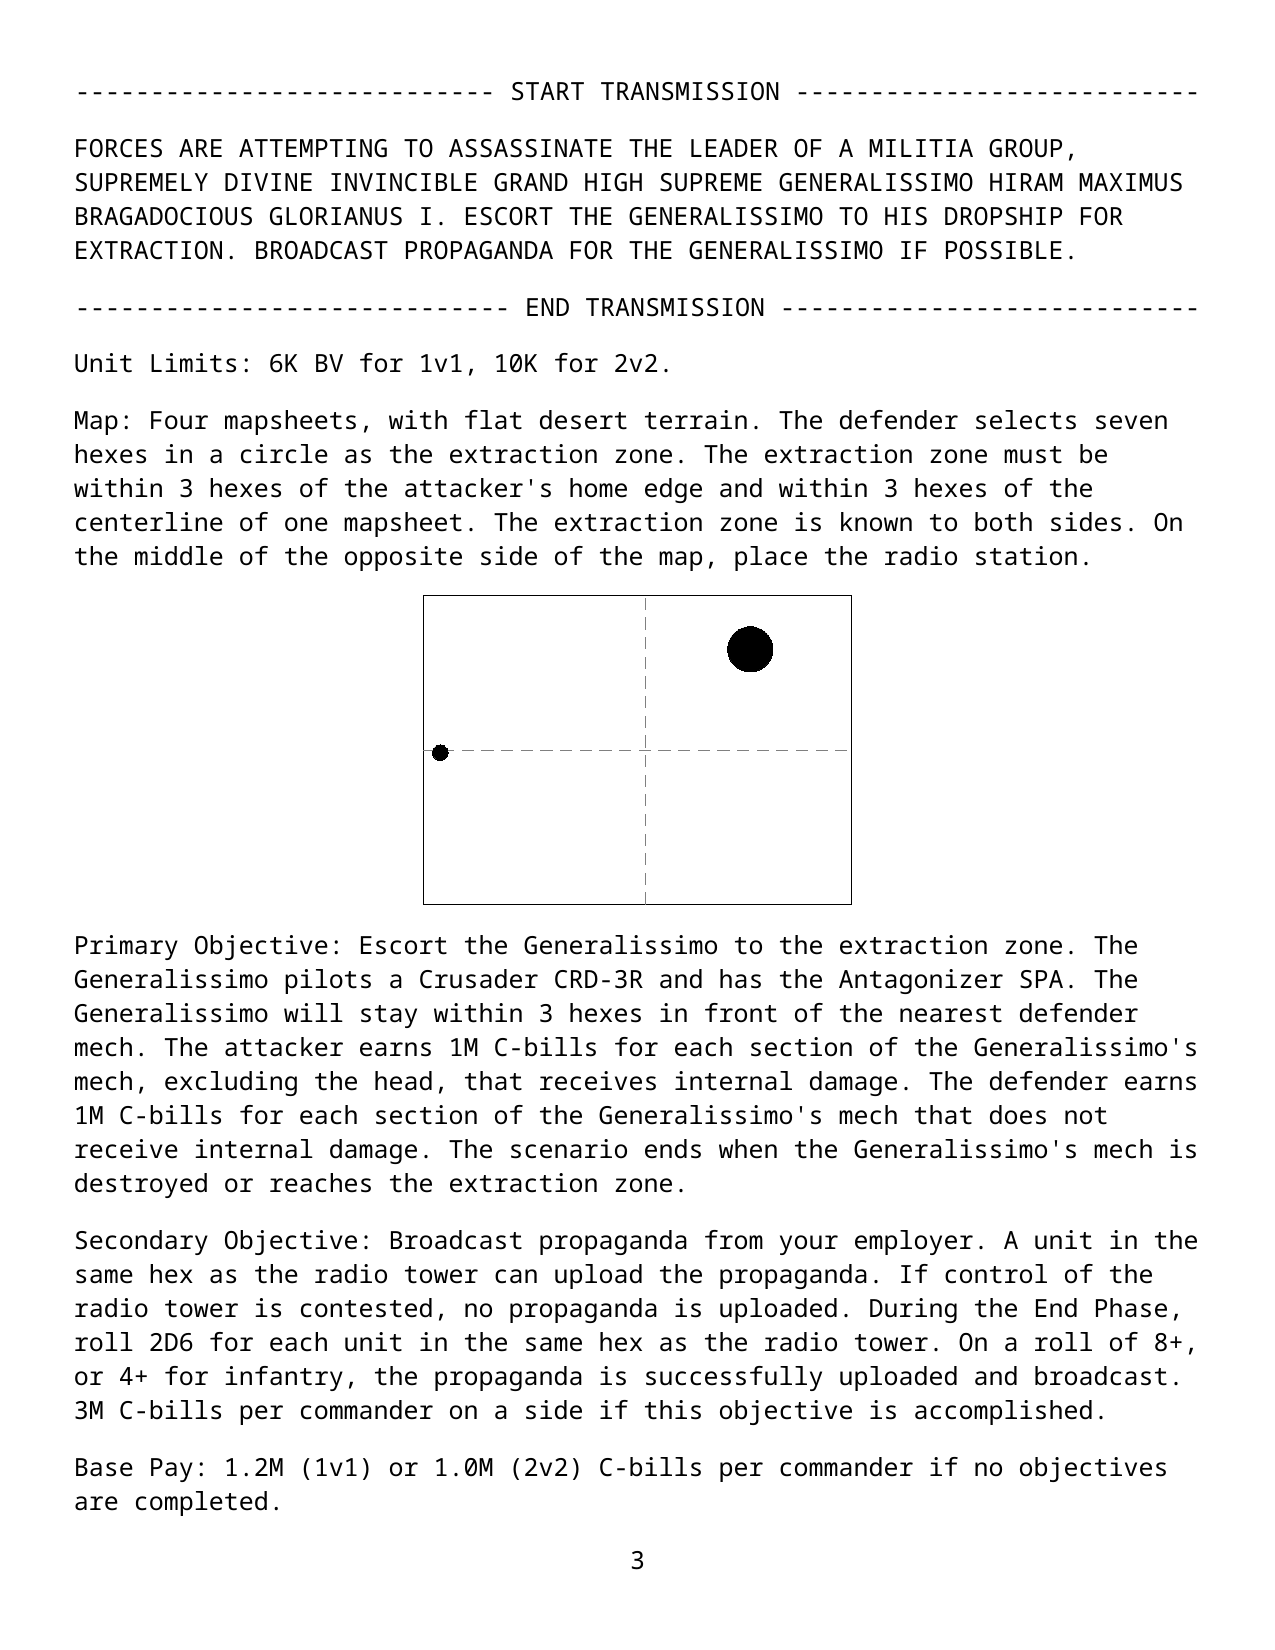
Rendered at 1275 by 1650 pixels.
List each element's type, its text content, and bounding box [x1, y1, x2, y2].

text FORCES ARE ATTEMPTING TO ASSASSINATE THE LEADER OF A MILITIA GROUP, SUPREMELY DIVINE INVINCIBLE GRAND HIGH SUPREME GENERALISSIMO HIRAM MAXIMUS BRAGADOCIOUS GLORIANUS I. ESCORT THE GENERALISSIMO TO HIS DROPSHIP FOR EXTRACTION. BROADCAST PROPAGANDA FOR THE GENERALISSIMO IF POSSIBLE. [73, 108, 1201, 267]
text Unit Limits: 6K BV for 1v1, 10K for 2v2. [73, 346, 1201, 380]
text Base Pay: 1.2M (1v1) or 1.0M (2v2) C-bills per commander if no objectives are completed. [73, 1450, 1201, 1518]
text ---------------------------- START TRANSMISSION --------------------------- [73, 73, 1201, 108]
text Primary Objective: Escort the Generalissimo to the extraction zone. The Generalissimo pilots a Crusader CRD-3R and has the Antagonizer SPA. The Generalissimo will stay within 3 hexes in front of the nearest defender mech. The attacker earns 1M C-bills for each section of the Generalissimo's mech, excluding the head, that receives internal damage. The defender earns 1M C-bills for each section of the Generalissimo's mech that does not receive internal damage. The scenario ends when the Generalissimo's mech is destroyed or reaches the extraction zone. [73, 927, 1201, 1200]
text ----------------------------- END TRANSMISSION ---------------------------- [73, 267, 1201, 323]
text Map: Four mapsheets, with flat desert terrain. The defender selects seven hexes in a circle as the extraction zone. The extraction zone must be within 3 hexes of the attacker's home edge and within 3 hexes of the centerline of one mapsheet. The extraction zone is known to both sides. On the middle of the opposite side of the map, place the radio station. [73, 403, 1201, 573]
text Secondary Objective: Broadcast propaganda from your employer. A unit in the same hex as the radio tower can upload the propaganda. If control of the radio tower is contested, no propaganda is uploaded. During the End Phase, roll 2D6 for each unit in the same hex as the radio tower. On a roll of 8+, or 4+ for infantry, the propaganda is successfully uploaded and broadcast. 3M C-bills per commander on a side if this objective is accomplished. [73, 1223, 1201, 1427]
